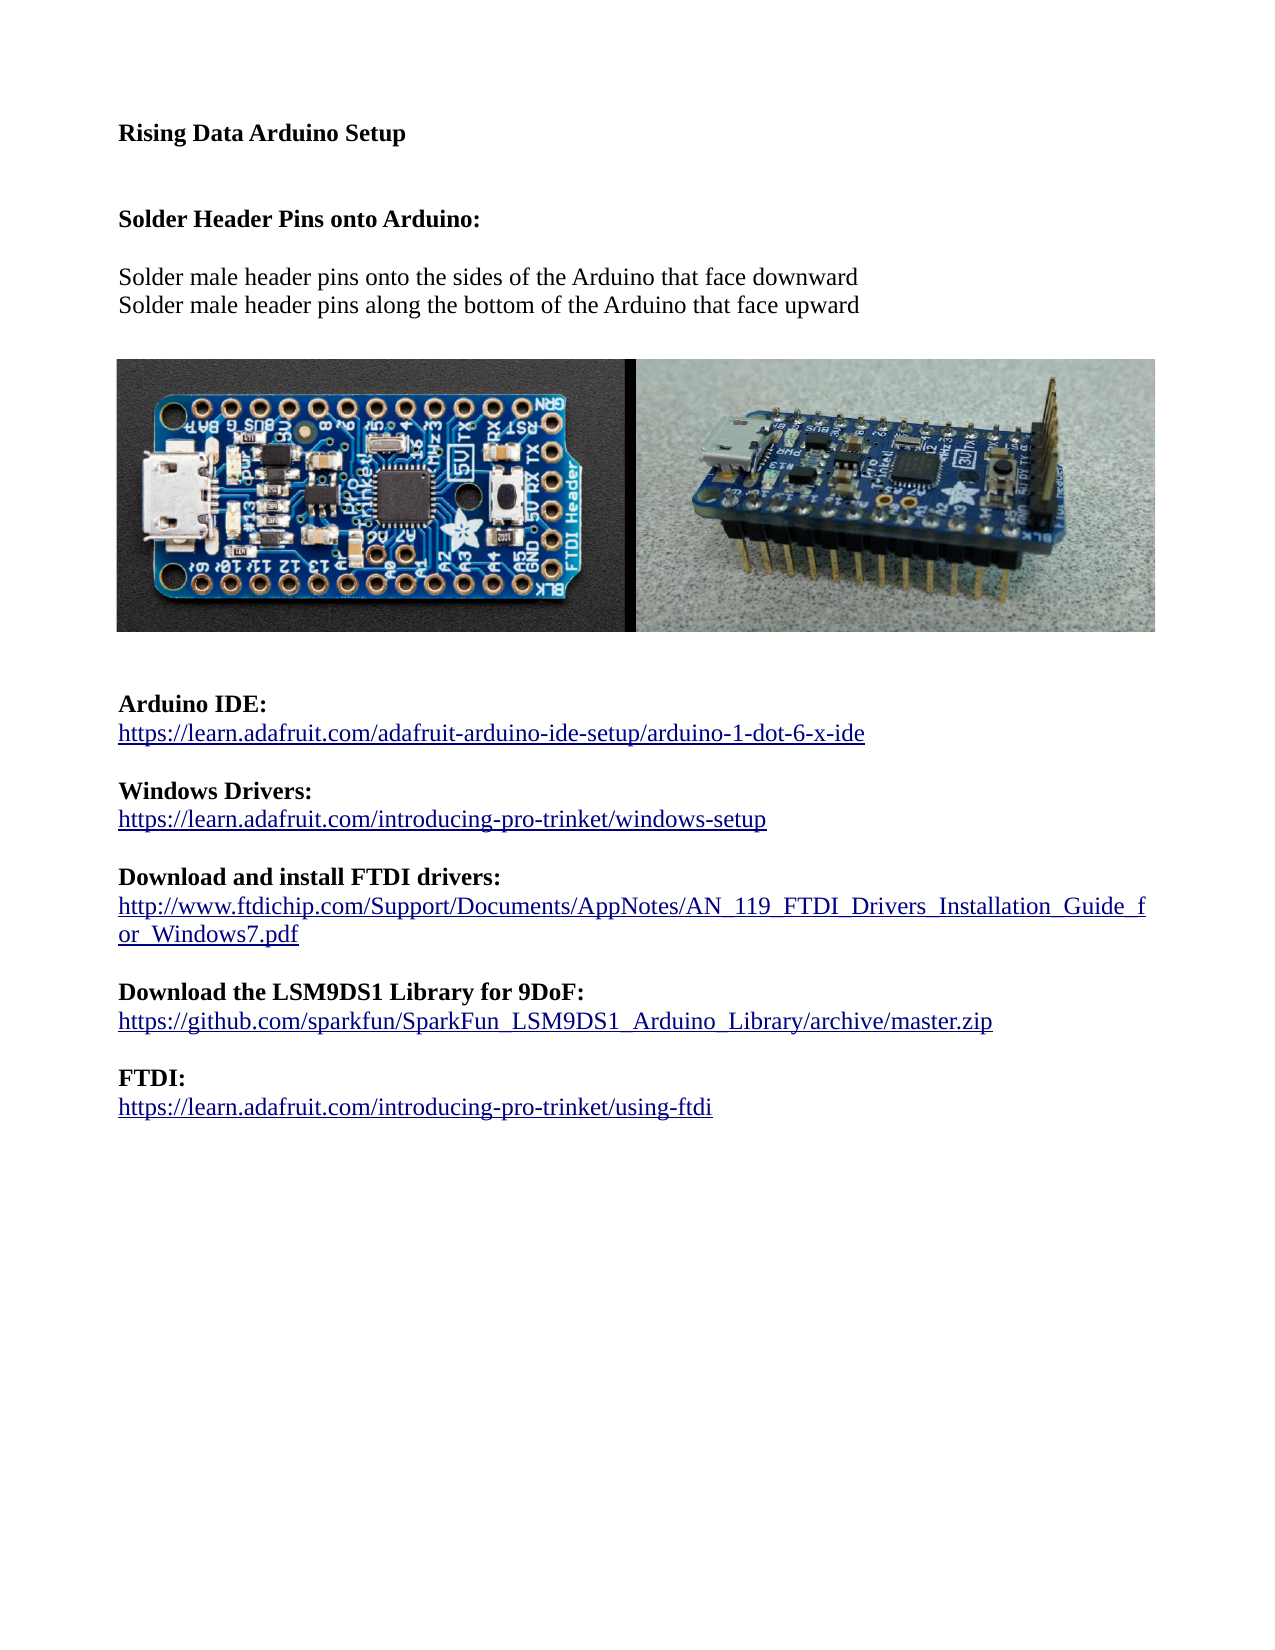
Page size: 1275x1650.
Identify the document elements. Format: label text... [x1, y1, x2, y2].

text Solder Header Pins onto Arduino: [118, 204, 1157, 262]
text https://learn.adafruit.com/introducing-pro-trinket/using-ftdi [118, 1092, 1157, 1121]
text Windows Drivers: [118, 776, 1157, 804]
picture [116, 359, 1156, 632]
text Download the LSM9DS1 Library for 9DoF: [118, 977, 1157, 1006]
text Solder male header pins onto the sides of the Arduino that face downward Solder male header pins along the bottom of the Arduino that face upward [118, 262, 1157, 661]
text Rising Data Arduino Setup [118, 118, 1157, 147]
text https://learn.adafruit.com/adafruit-arduino-ide-setup/arduino-1-dot-6-x-ide [118, 718, 1157, 747]
text Arduino IDE: [118, 689, 1157, 718]
text Download and install FTDI drivers: http://www.ftdichip.com/Support/Documents/AppNotes/AN_119_FTDI_Drivers_Installation_Guide_for_Windows7.pdf [118, 862, 1157, 948]
text https://github.com/sparkfun/SparkFun_LSM9DS1_Arduino_Library/archive/master.zip FTDI: [118, 1006, 1157, 1092]
text https://learn.adafruit.com/introducing-pro-trinket/windows-setup [118, 804, 1157, 862]
